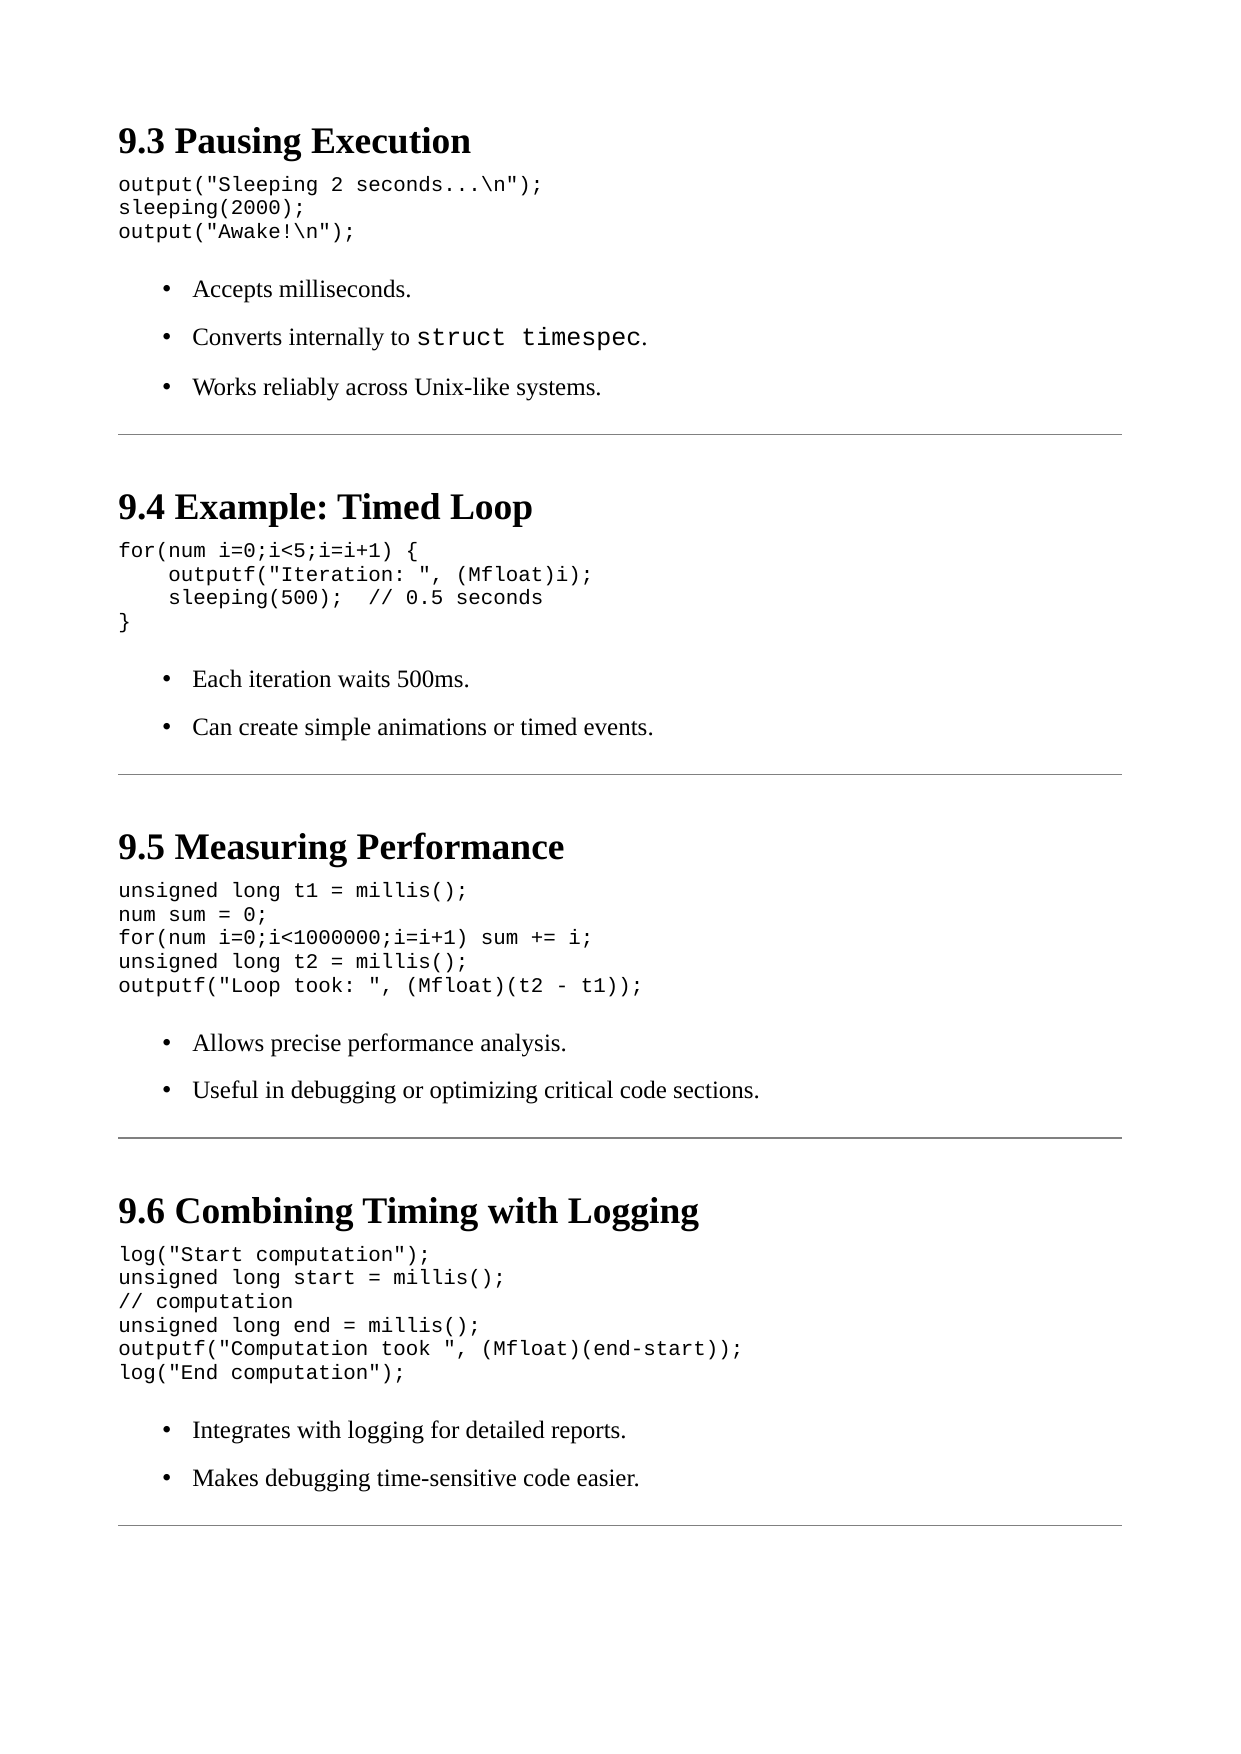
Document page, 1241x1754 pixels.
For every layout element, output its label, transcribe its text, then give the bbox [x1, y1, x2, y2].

text output("Sleeping 2 seconds...\n"); [118, 174, 1122, 197]
text unsigned long t1 = millis(); [118, 880, 1122, 904]
subtitle 9.6 Combining Timing with Logging [118, 1188, 1122, 1231]
subtitle 9.5 Measuring Performance [118, 824, 1122, 868]
text unsigned long start = millis(); [118, 1267, 1122, 1291]
text for(num i=0;i<1000000;i=i+1) sum += i; [118, 927, 1122, 951]
text num sum = 0; [118, 904, 1122, 927]
text outputf("Computation took ", (Mfloat)(end-start)); [118, 1338, 1122, 1362]
text for(num i=0;i<5;i=i+1) { [118, 540, 1122, 564]
subtitle 9.3 Pausing Execution [118, 118, 1122, 161]
list Converts internally to struct timespec. [162, 322, 1122, 353]
text log("Start computation"); [118, 1244, 1122, 1267]
list Accepts milliseconds. [162, 274, 1122, 303]
text sleeping(2000); [118, 197, 1122, 221]
text output("Awake!\n"); [118, 221, 1122, 245]
subtitle 9.4 Example: Timed Loop [118, 484, 1122, 528]
text } [118, 611, 1122, 635]
text // computation [118, 1291, 1122, 1315]
list Integrates with logging for detailed reports. [162, 1415, 1122, 1444]
list Can create simple animations or timed events. [162, 712, 1122, 741]
text unsigned long end = millis(); [118, 1315, 1122, 1338]
list Each iteration waits 500ms. [162, 664, 1122, 693]
text log("End computation"); [118, 1362, 1122, 1386]
text unsigned long t2 = millis(); [118, 951, 1122, 975]
list Useful in debugging or optimizing critical code sections. [162, 1075, 1122, 1104]
list Allows precise performance analysis. [162, 1028, 1122, 1057]
text sleeping(500); // 0.5 seconds [118, 587, 1122, 611]
text outputf("Iteration: ", (Mfloat)i); [118, 564, 1122, 587]
list Works reliably across Unix-like systems. [162, 372, 1122, 401]
list Makes debugging time-sensitive code easier. [162, 1463, 1122, 1491]
text outputf("Loop took: ", (Mfloat)(t2 - t1)); [118, 975, 1122, 998]
